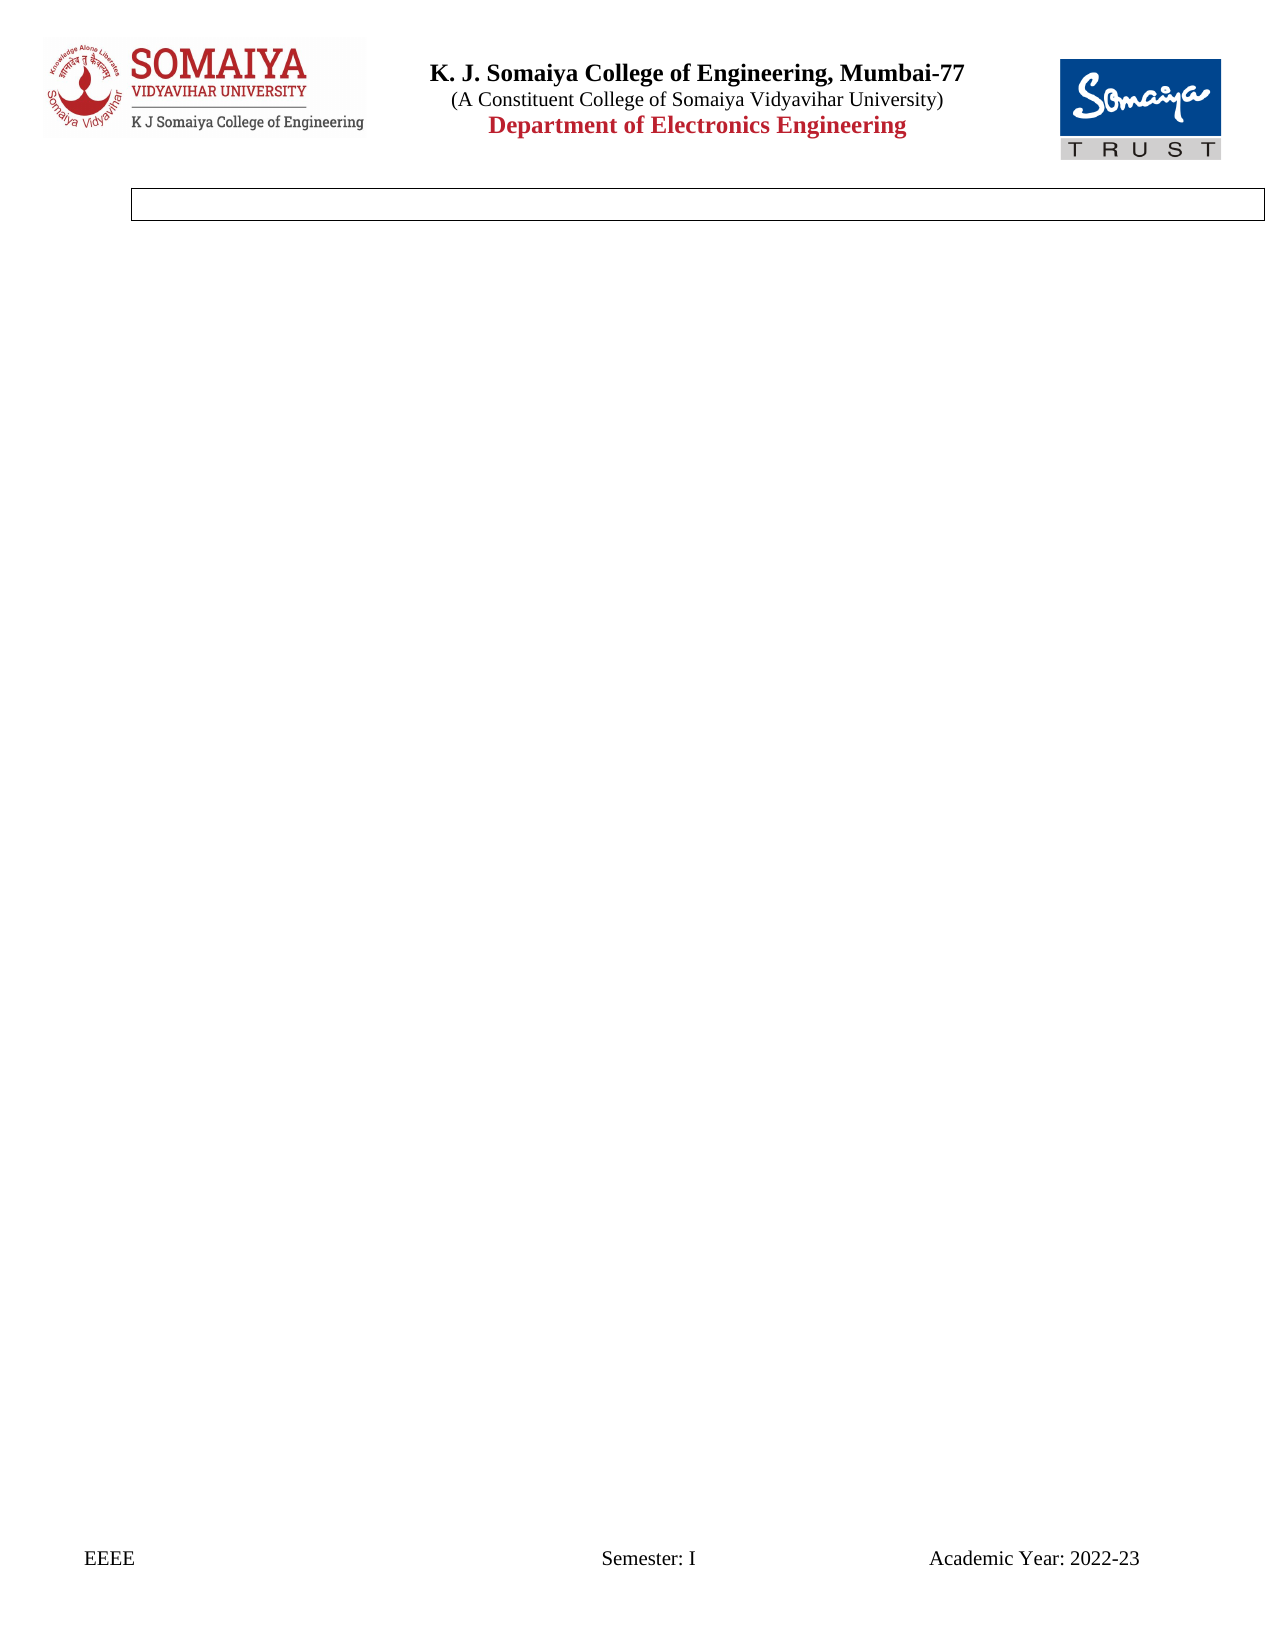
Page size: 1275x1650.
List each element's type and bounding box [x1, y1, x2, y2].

table_cell [132, 189, 1264, 220]
